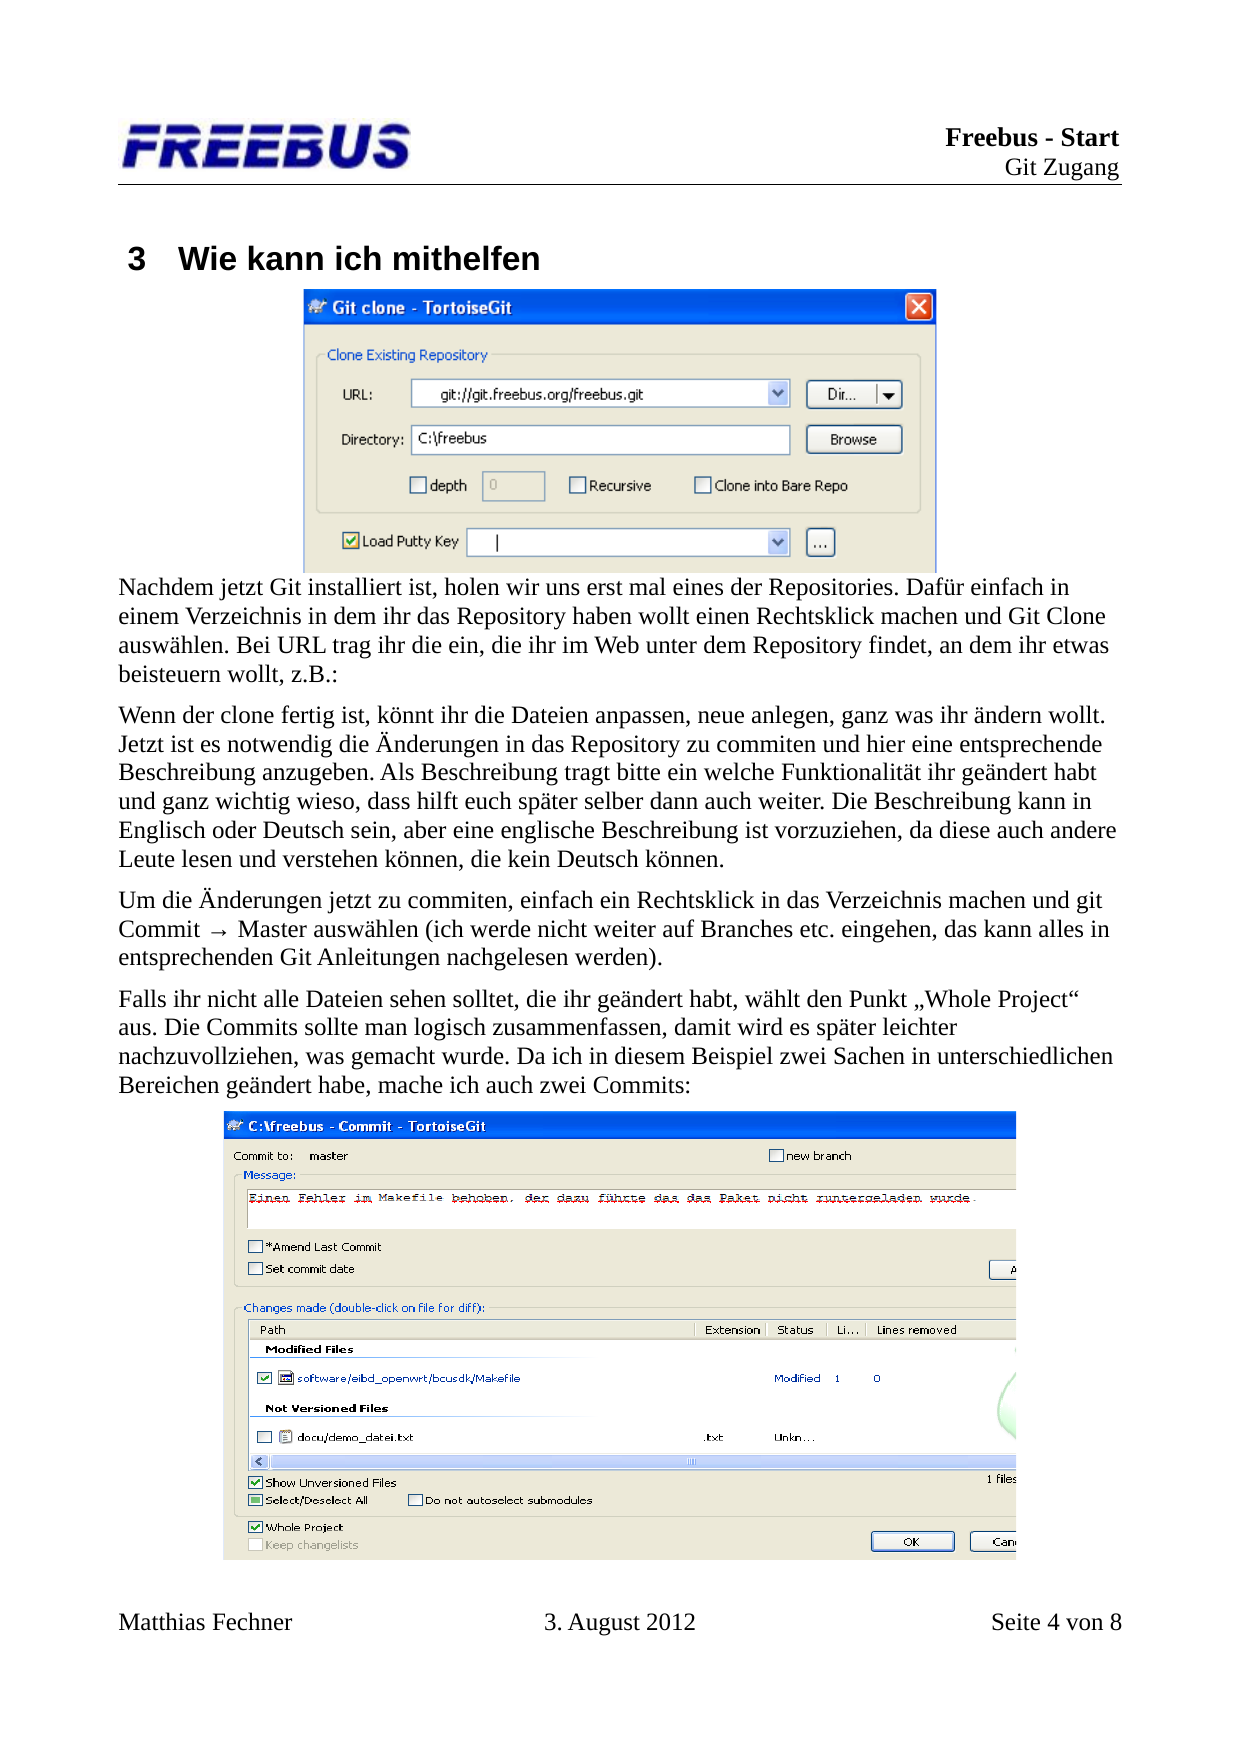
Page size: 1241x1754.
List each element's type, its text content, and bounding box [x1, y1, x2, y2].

picture [118, 118, 411, 172]
picture [223, 1111, 1017, 1560]
text Wenn der clone fertig ist, könnt ihr die Dateien anpassen, neue anlegen, ganz was ihr ändern wollt. Jetzt ist es notwendig die Änderungen in das Repository zu commiten und hier eine entsprechende Beschreibung anzugeben. Als Beschreibung tragt bitte ein welche Funktionalität ihr geändert habt und ganz wichtig wieso, dass hilft euch später selber dann auch weiter. Die Beschreibung kann in Englisch oder Deutsch sein, aber eine englische Beschreibung ist vorzuziehen, da diese auch andere Leute lesen und verstehen können, die kein Deutsch können. [118, 700, 1122, 872]
text Nachdem jetzt Git installiert ist, holen wir uns erst mal eines der Repositories. Dafür einfach in einem Verzeichnis in dem ihr das Repository haben wollt einen Rechtsklick machen und Git Clone auswählen. Bei URL trag ihr die ein, die ihr im Web unter dem Repository findet, an dem ihr etwas beisteuern wollt, z.B.: [118, 289, 1122, 687]
text Falls ihr nicht alle Dateien sehen solltet, die ihr geändert habt, wählt den Punkt „Whole Project“ aus. Die Commits sollte man logisch zusammenfassen, damit wird es später leichter nachzuvollziehen, was gemacht wurde. Da ich in diesem Beispiel zwei Sachen in unterschiedlichen Bereichen geändert habe, mache ich auch zwei Commits: [118, 984, 1122, 1099]
subtitle Wie kann ich mithelfen [118, 238, 1122, 277]
text Um die Änderungen jetzt zu commiten, einfach ein Rechtsklick in das Verzeichnis machen und git Commit → Master auswählen (ich werde nicht weiter auf Branches etc. eingehen, das kann alles in entsprechenden Git Anleitungen nachgelesen werden). [118, 885, 1122, 971]
picture [303, 289, 937, 573]
